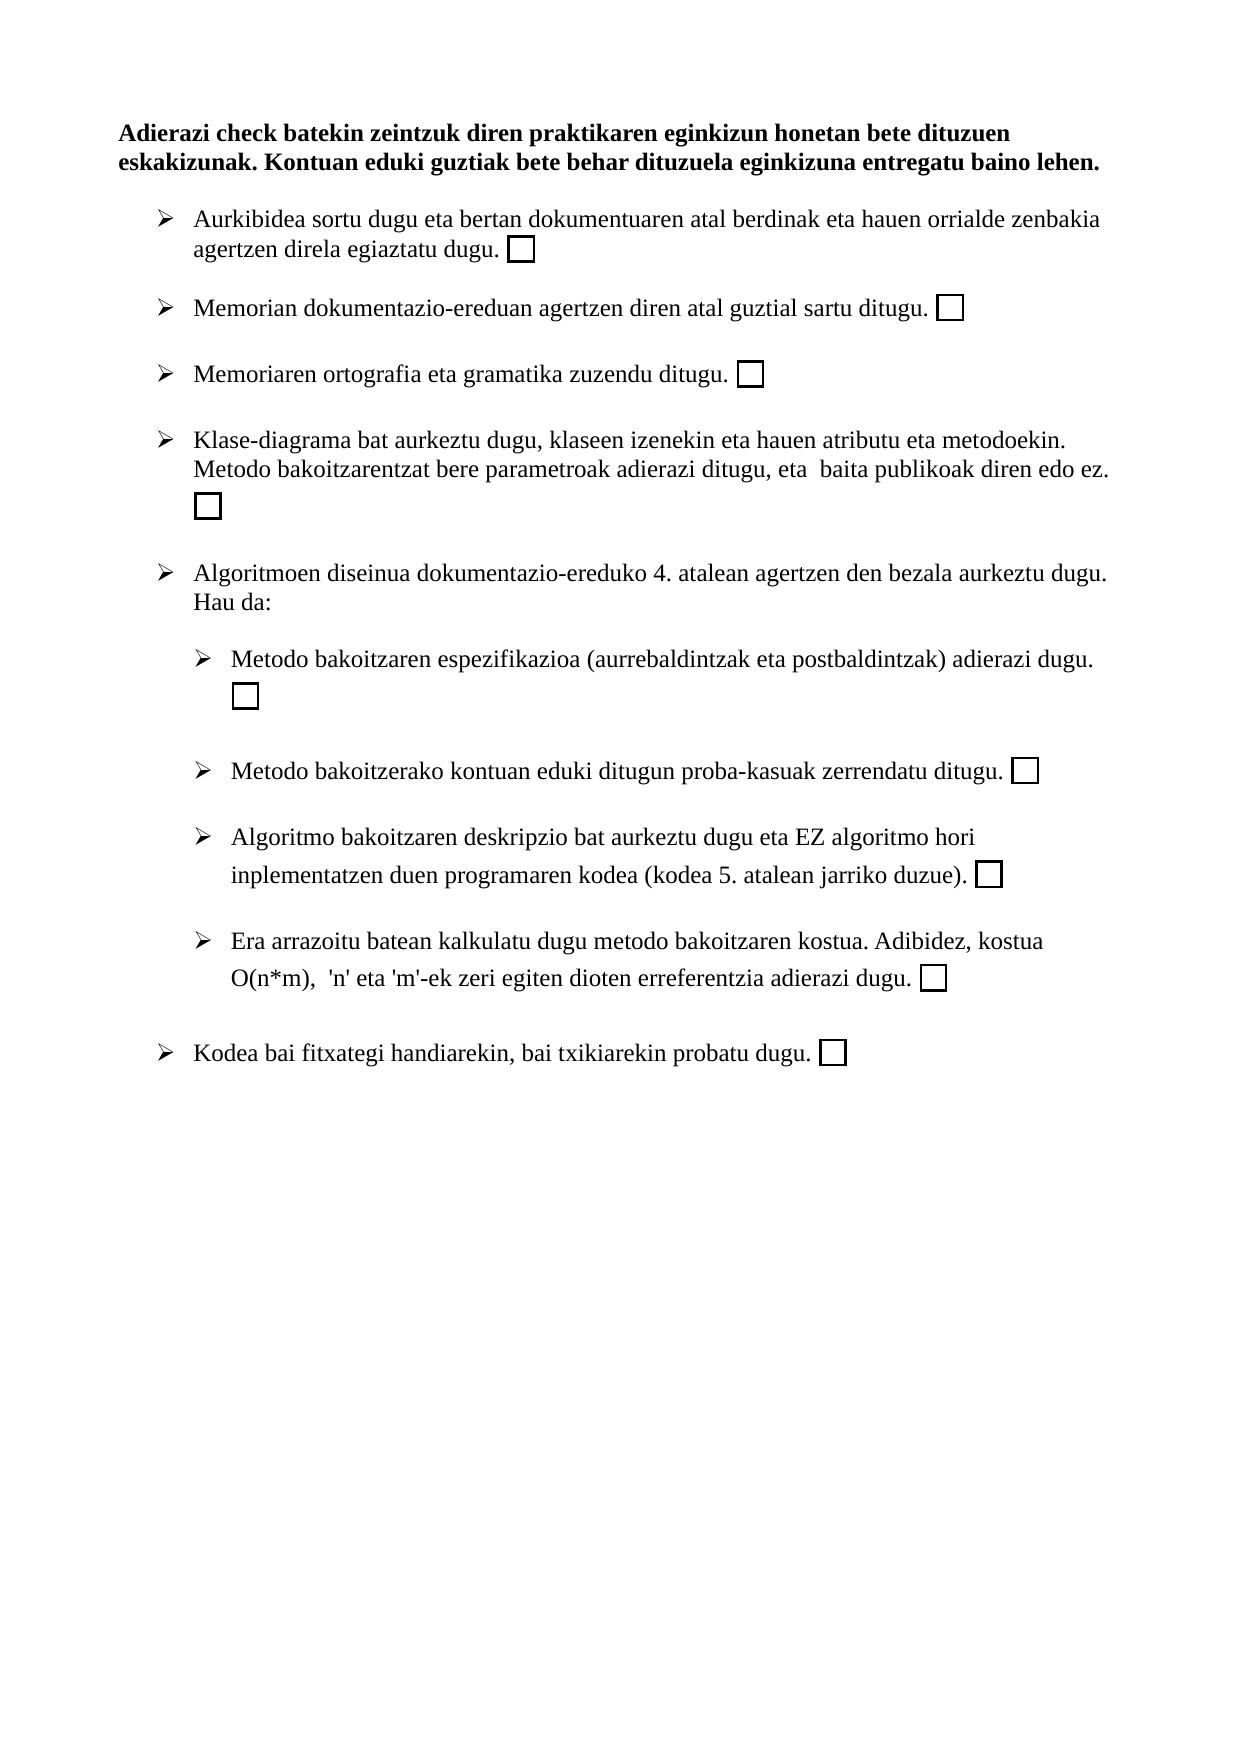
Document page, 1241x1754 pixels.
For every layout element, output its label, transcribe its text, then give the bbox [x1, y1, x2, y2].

list Memoriaren ortografia eta gramatika zuzendu ditugu. [156, 351, 735, 397]
list Kodea bai fitxategi handiarekin, bai txikiarekin probatu dugu. [156, 1029, 818, 1076]
list [776, 351, 1122, 397]
text Adierazi check batekin zeintzuk diren praktikaren eginkizun honetan bete dituzuen eskakizunak. Kontuan eduki guztiak bete behar dituzuela eginkizuna entregatu baino lehen. [118, 118, 1122, 176]
list Aurkibidea sortu dugu eta bertan dokumentuaren atal berdinak eta hauen orrialde zenbakia agertzen direla egiaztatu dugu. [156, 204, 1122, 264]
list Metodo bakoitzerako kontuan eduki ditugun proba-kasuak zerrendatu ditugu. [193, 748, 1010, 794]
list Algoritmoen diseinua dokumentazio-ereduko 4. atalean agertzen den bezala aurkeztu dugu. Hau da: [156, 558, 1122, 615]
list Klase-diagrama bat aurkeztu dugu, klaseen izenekin eta hauen atributu eta metodoekin. Metodo bakoitzarentzat bere parametroak adierazi ditugu, eta baita publikoak diren edo ez. [156, 426, 1122, 529]
list Metodo bakoitzaren espezifikazioa (aurrebaldintzak eta postbaldintzak) adierazi dugu. [193, 644, 1122, 719]
list [858, 1029, 1122, 1076]
list Era arrazoitu batean kalkulatu dugu metodo bakoitzaren kostua. Adibidez, kostua O(n*m), 'n' eta 'm'-ek zeri egiten dioten erreferentzia adierazi dugu. [193, 926, 1122, 1001]
list [1051, 748, 1122, 794]
list Memorian dokumentazio-ereduan agertzen diren atal guztial sartu ditugu. [156, 293, 1122, 322]
list Algoritmo bakoitzaren deskripzio bat aurkeztu dugu eta EZ algoritmo hori inplementatzen duen programaren kodea (kodea 5. atalean jarriko duzue). [193, 822, 1122, 897]
